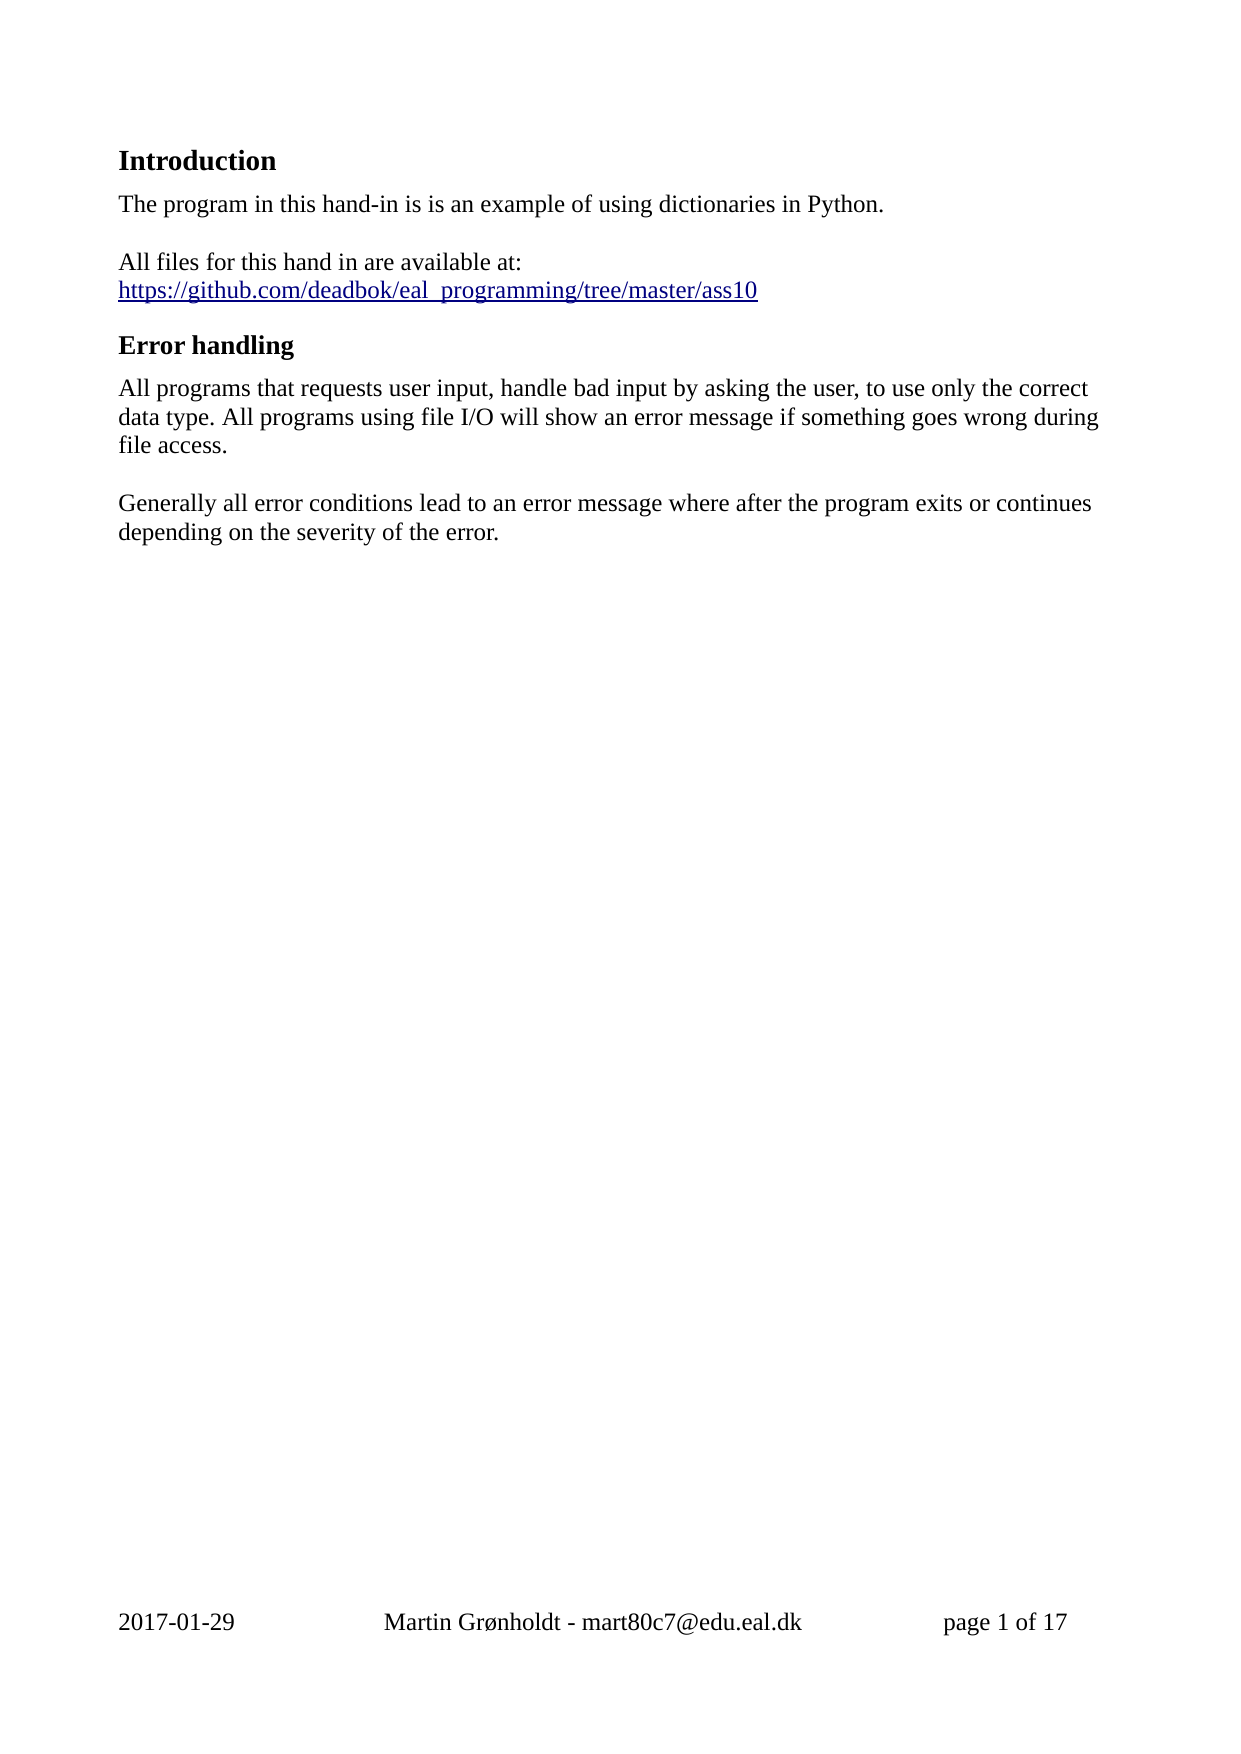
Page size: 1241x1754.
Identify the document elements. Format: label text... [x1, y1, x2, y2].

subtitle Error handling [118, 329, 1122, 360]
text All files for this hand in are available at: [118, 247, 1122, 275]
text Generally all error conditions lead to an error message where after the program exits or continues depending on the severity of the error. [118, 488, 1122, 545]
text https://github.com/deadbok/eal_programming/tree/master/ass10 [118, 275, 1122, 304]
text All programs that requests user input, handle bad input by asking the user, to use only the correct data type. All programs using file I/O will show an error message if something goes wrong during file access. [118, 373, 1122, 459]
subtitle Introduction [118, 143, 1122, 177]
text The program in this hand-in is is an example of using dictionaries in Python. [118, 189, 1122, 218]
